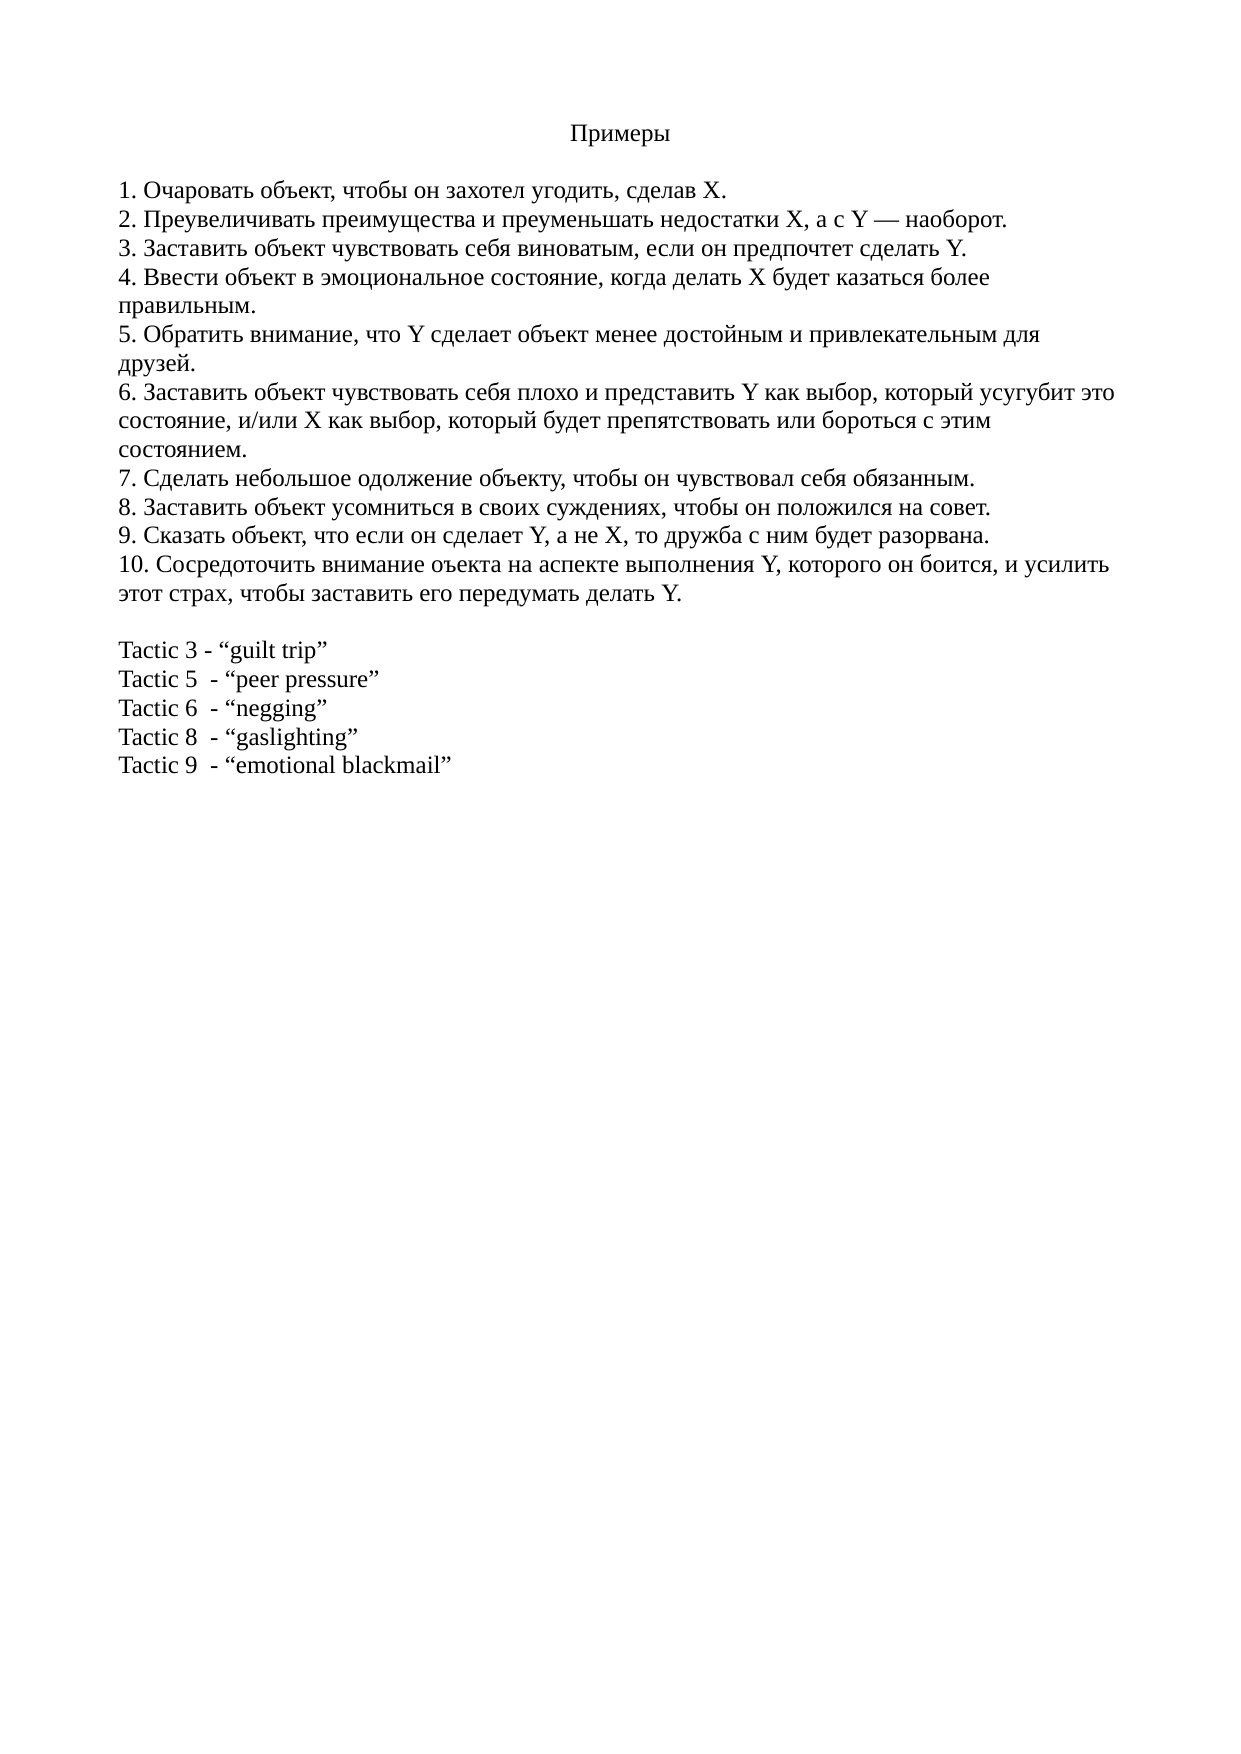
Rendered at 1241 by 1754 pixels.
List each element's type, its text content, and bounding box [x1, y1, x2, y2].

text Примеры [118, 118, 1122, 147]
text 9. Сказать объект, что если он сделает Y, а не X, то дружба с ним будет разорвана. [118, 521, 1122, 549]
text 4. Ввести объект в эмоциональное состояние, когда делать X будет казаться более правильным. [118, 262, 1122, 319]
text Tactic 3 - “guilt trip” [118, 636, 1122, 664]
text 2. Преувеличивать преимущества и преуменьшать недостатки X, а с Y — наоборот. [118, 204, 1122, 233]
text Tactic 6 - “negging” [118, 693, 1122, 722]
text 1. Очаровать объект, чтобы он захотел угодить, сделав X. [118, 176, 1122, 204]
text 8. Заставить объект усомниться в своих суждениях, чтобы он положился на совет. [118, 492, 1122, 521]
text Tactic 5 - “peer pressure” [118, 664, 1122, 693]
text 3. Заставить объект чувствовать себя виноватым, если он предпочтет сделать Y. [118, 233, 1122, 262]
text 10. Сосредоточить внимание оъекта на аспекте выполнения Y, которого он боится, и усилить этот страх, чтобы заставить его передумать делать Y. [118, 549, 1122, 607]
text 5. Обратить внимание, что Y сделает объект менее достойным и привлекательным для друзей. [118, 319, 1122, 377]
text Tactic 9 - “emotional blackmail” [118, 751, 1122, 779]
text 7. Сделать небольшое одолжение объекту, чтобы он чувствовал себя обязанным. [118, 463, 1122, 492]
text 6. Заставить объект чувствовать себя плохо и представить Y как выбор, который усугубит это состояние, и/или X как выбор, который будет препятствовать или бороться с этим состоянием. [118, 377, 1122, 463]
text Tactic 8 - “gaslighting” [118, 722, 1122, 751]
